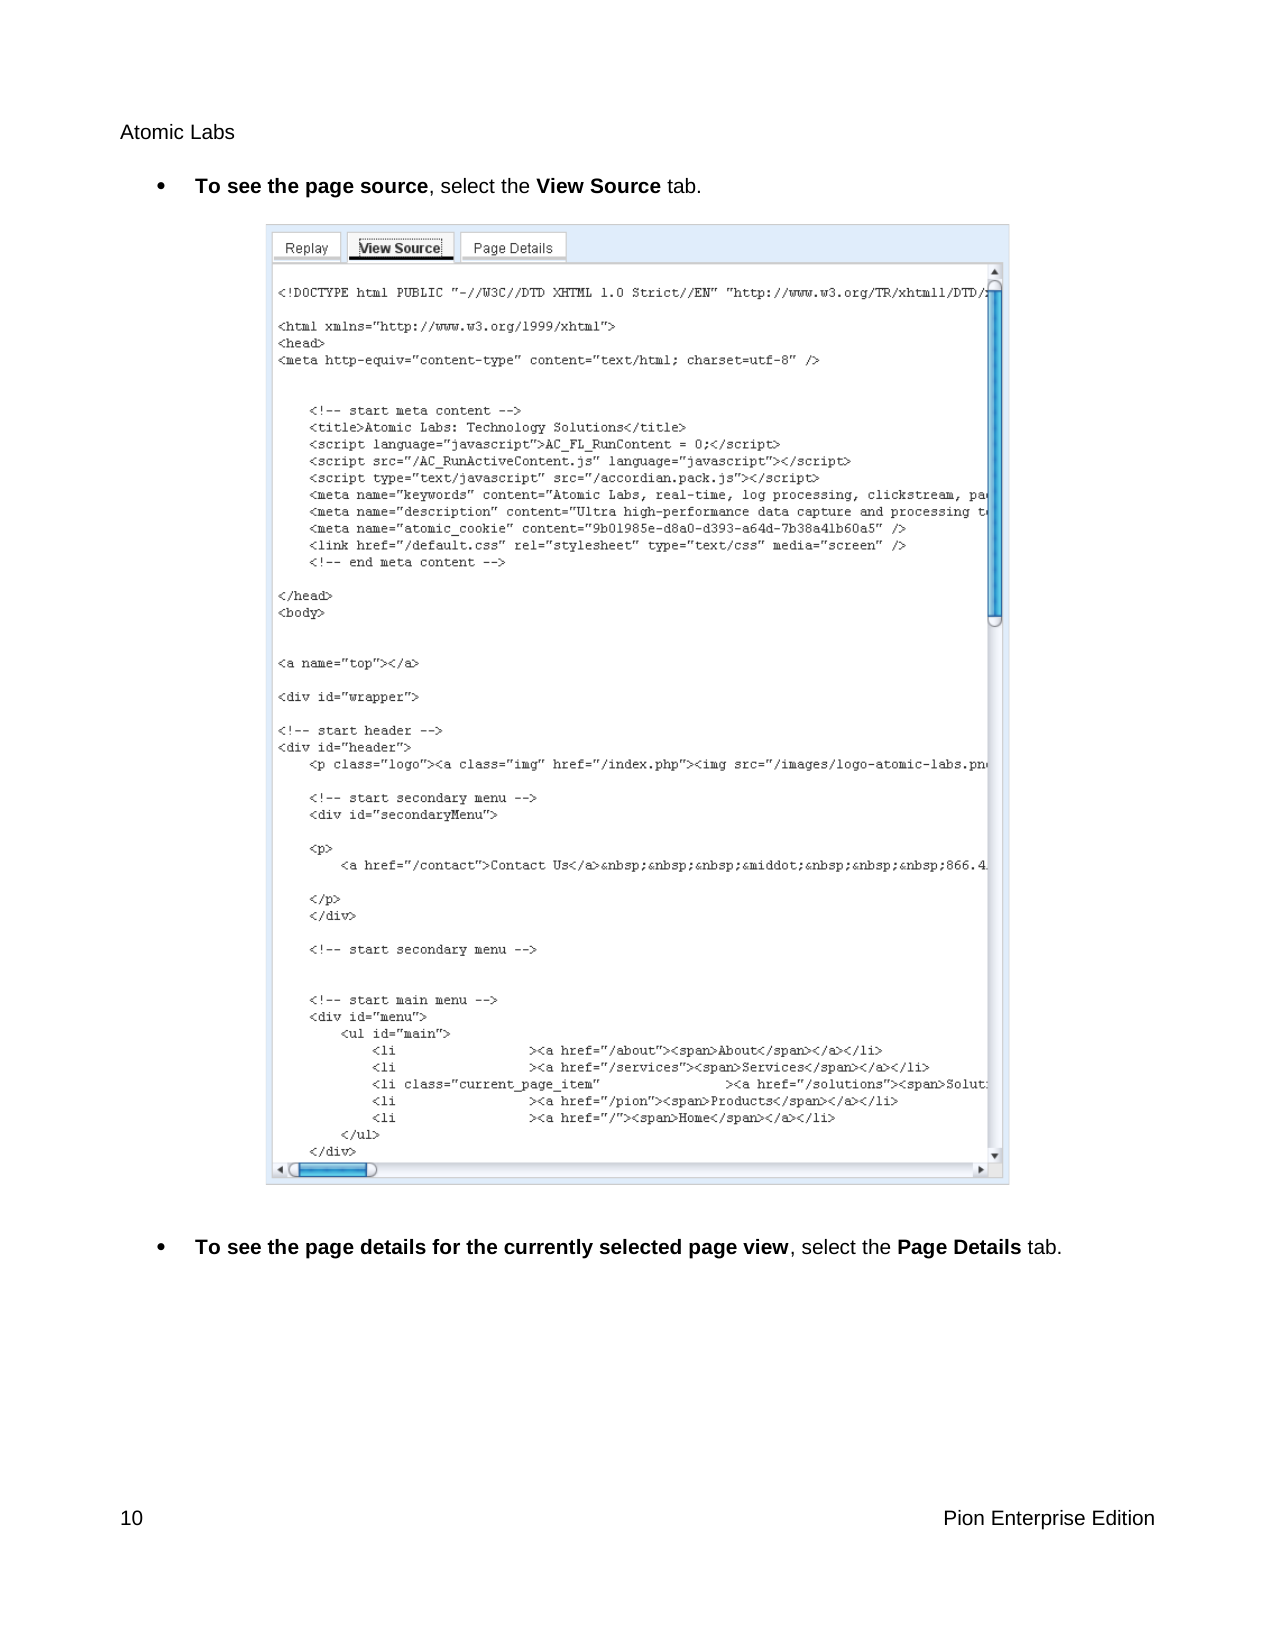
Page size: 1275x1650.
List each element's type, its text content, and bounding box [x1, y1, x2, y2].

list To see the page source, select the View Source tab. [157, 174, 1155, 198]
list To see the page details for the currently selected page view, select the Page Details tab. [157, 1235, 1155, 1259]
picture [265, 224, 1010, 1185]
